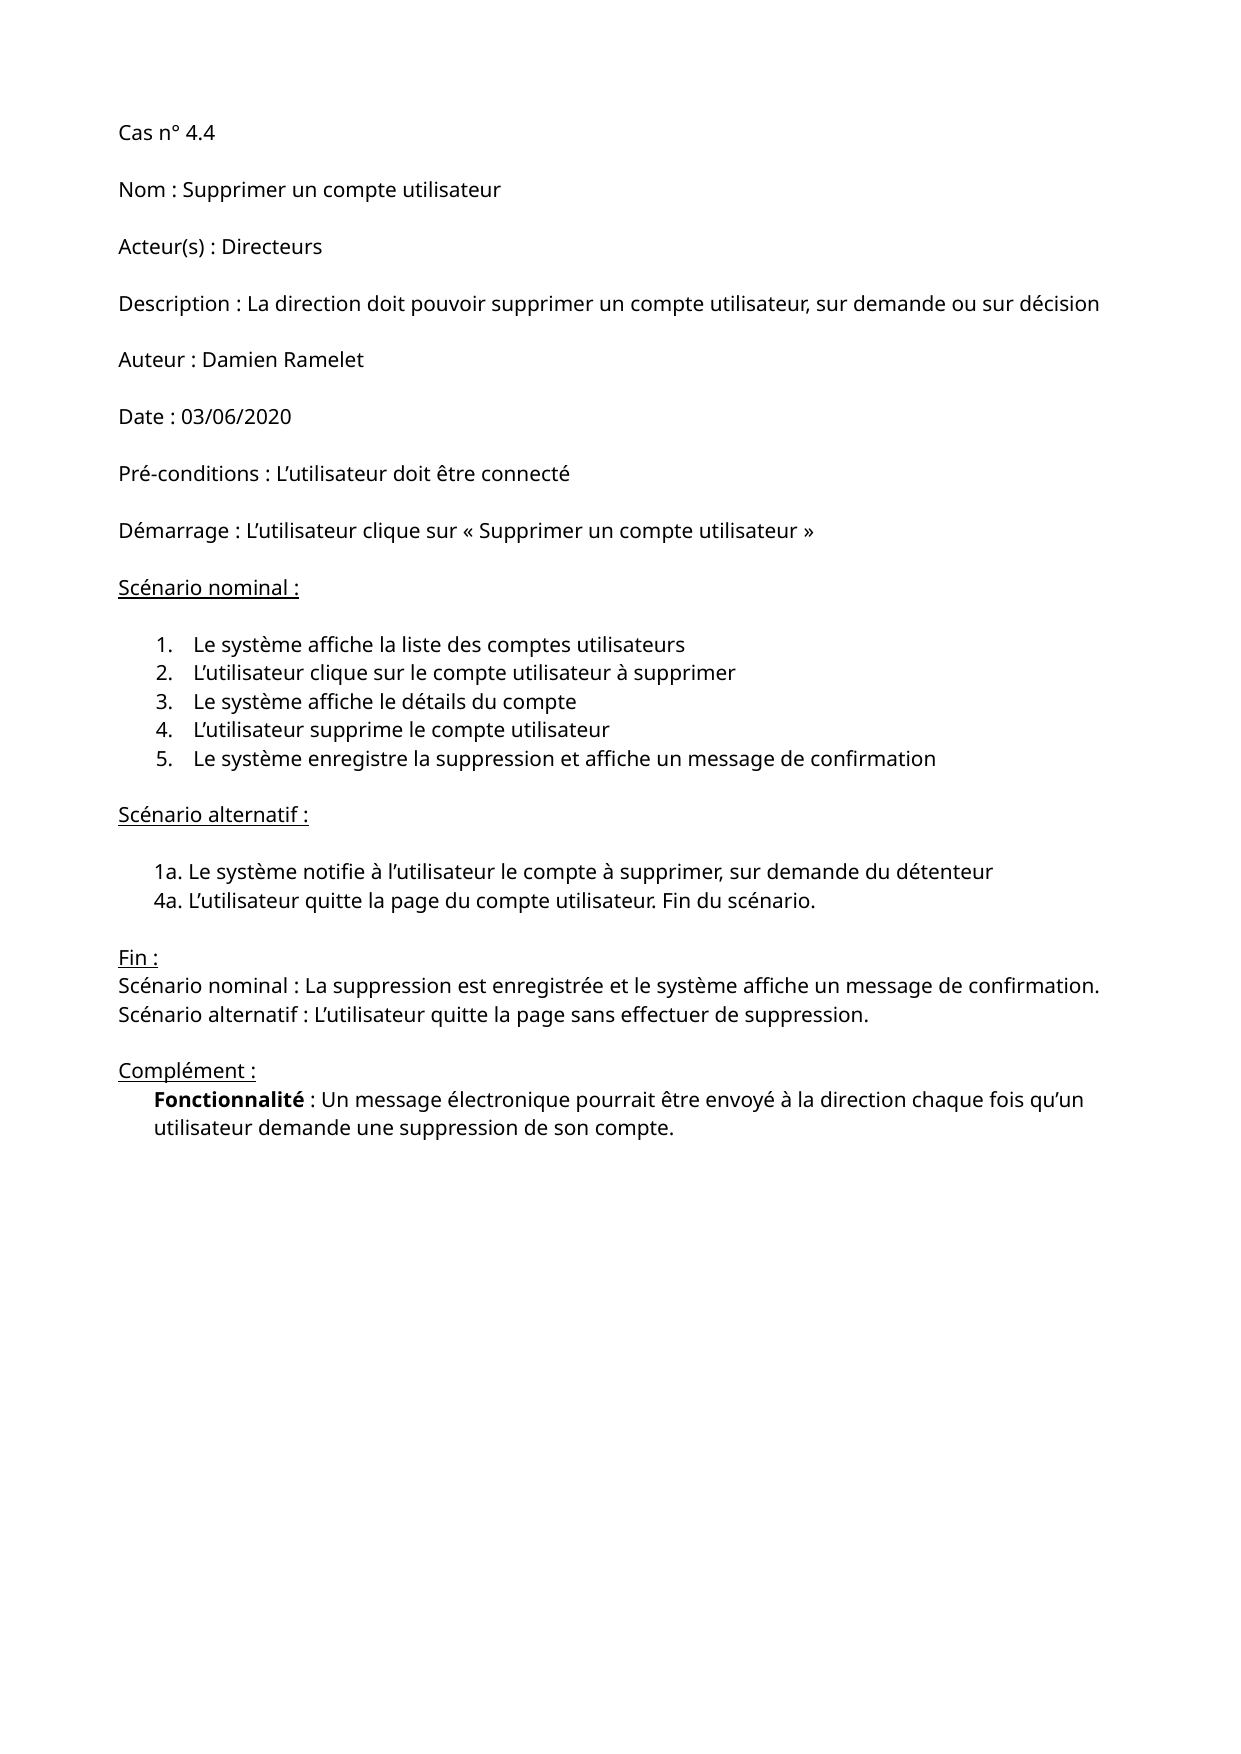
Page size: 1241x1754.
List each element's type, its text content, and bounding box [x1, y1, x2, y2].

text Scénario nominal : [118, 573, 1122, 602]
list L’utilisateur clique sur le compte utilisateur à supprimer [156, 658, 1122, 687]
text Fonctionnalité : Un message électronique pourrait être envoyé à la direction chaque fois qu’un utilisateur demande une suppression de son compte. [153, 1085, 1122, 1142]
text Scénario alternatif : L’utilisateur quitte la page sans effectuer de suppression. [118, 1000, 1122, 1028]
text Démarrage : L’utilisateur clique sur « Supprimer un compte utilisateur » [118, 516, 1122, 545]
text 4a. L’utilisateur quitte la page du compte utilisateur. Fin du scénario. [153, 886, 1122, 914]
list Le système affiche le détails du compte [156, 687, 1122, 715]
text Description : La direction doit pouvoir supprimer un compte utilisateur, sur demande ou sur décision [118, 289, 1122, 317]
list L’utilisateur supprime le compte utilisateur [156, 715, 1122, 744]
text Acteur(s) : Directeurs [118, 232, 1122, 260]
text Complément : [118, 1057, 1122, 1085]
text Auteur : Damien Ramelet [118, 346, 1122, 374]
list Le système enregistre la suppression et affiche un message de confirmation [156, 744, 1122, 772]
text Cas n° 4.4 [118, 118, 1122, 147]
text Scénario alternatif : [118, 801, 1122, 829]
text Pré-conditions : L’utilisateur doit être connecté [118, 459, 1122, 488]
list Le système affiche la liste des comptes utilisateurs [156, 630, 1122, 658]
text Nom : Supprimer un compte utilisateur [118, 175, 1122, 203]
text Date : 03/06/2020 [118, 402, 1122, 431]
text 1a. Le système notifie à l’utilisateur le compte à supprimer, sur demande du détenteur [153, 857, 1122, 886]
text Fin : [118, 943, 1122, 971]
text Scénario nominal : La suppression est enregistrée et le système affiche un message de confirmation. [118, 971, 1122, 1000]
